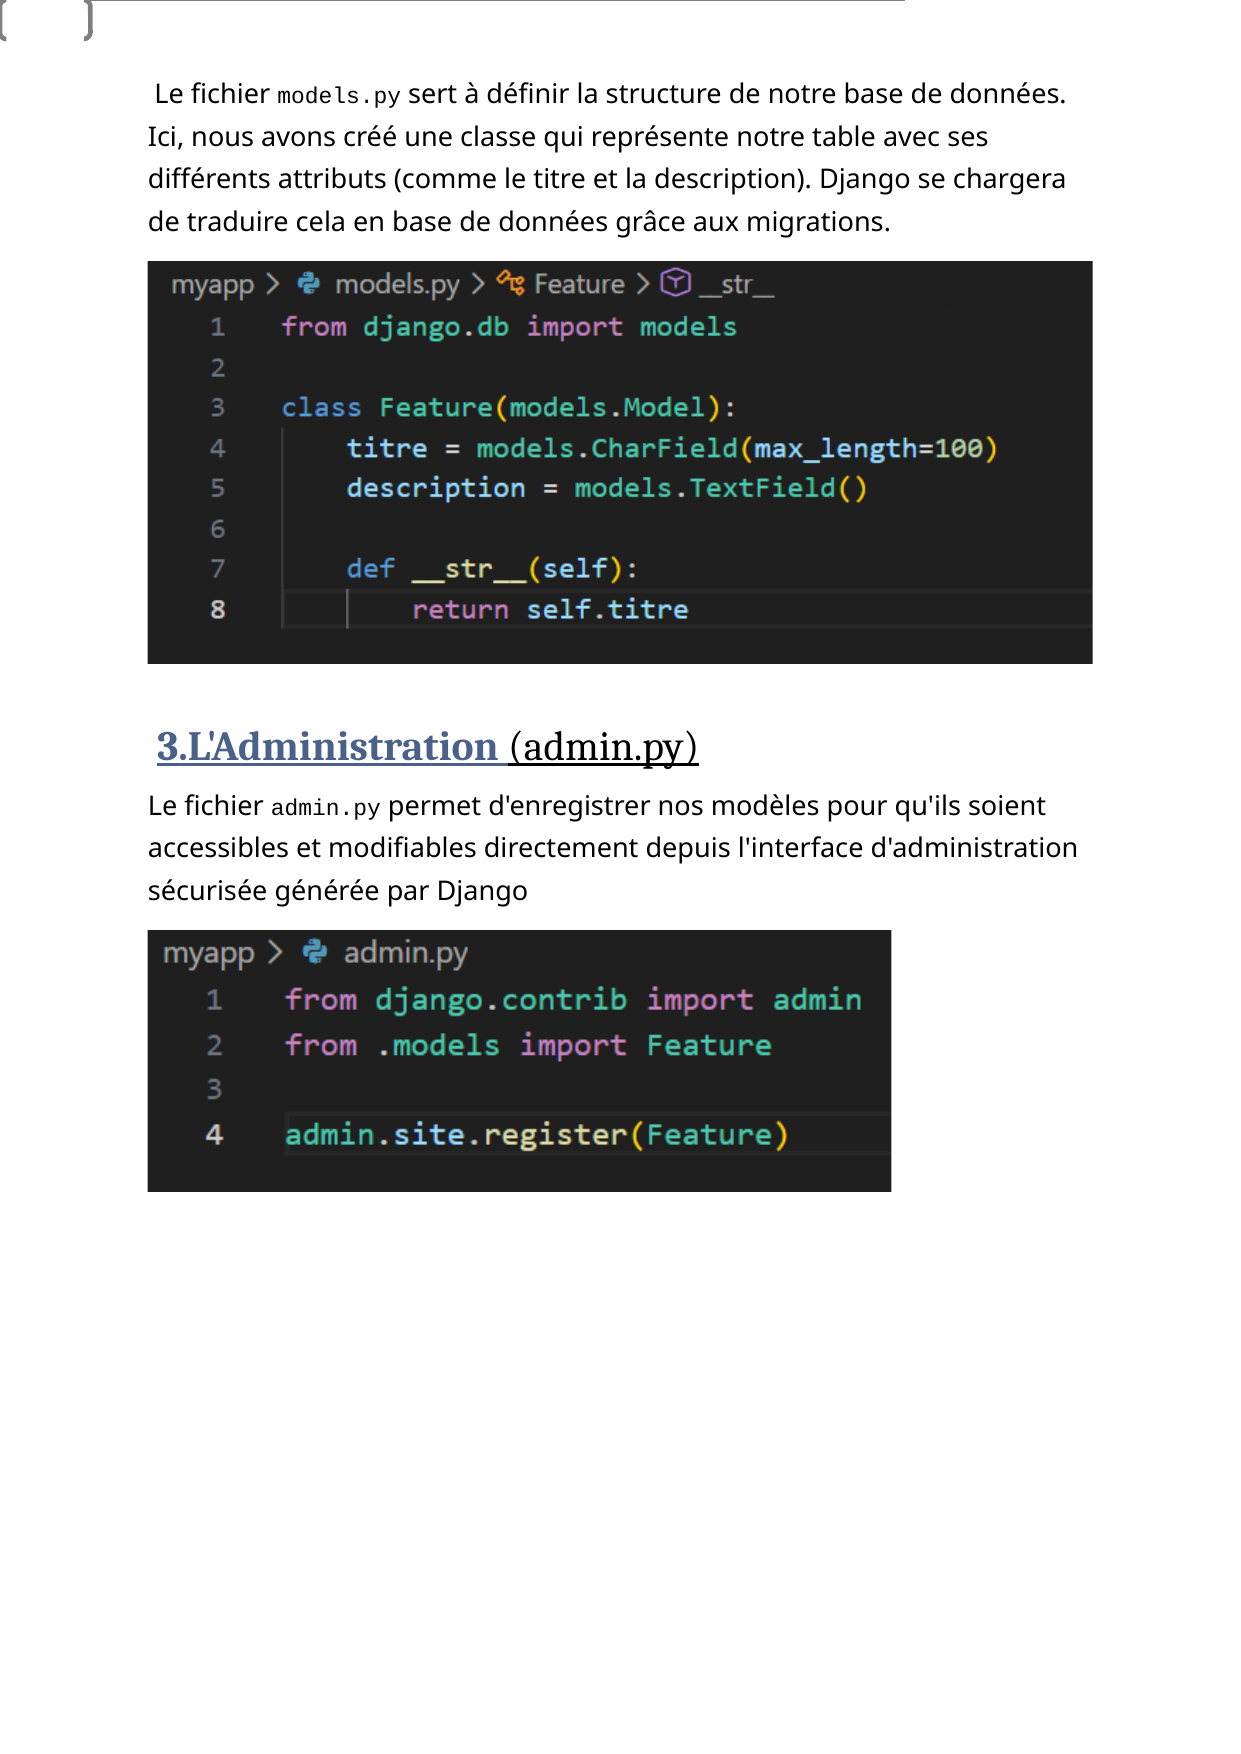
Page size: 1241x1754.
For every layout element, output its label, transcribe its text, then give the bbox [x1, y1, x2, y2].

text Le fichier admin.py permet d'enregistrer nos modèles pour qu'ils soient accessibles et modifiables directement depuis l'interface d'administration sécurisée générée par Django [148, 786, 1093, 908]
text Le fichier models.py sert à définir la structure de notre base de données. Ici, nous avons créé une classe qui représente notre table avec ses différents attributs (comme le titre et la description). Django se chargera de traduire cela en base de données grâce aux migrations. [148, 75, 1093, 239]
subtitle 3.L'Administration (admin.py) [157, 723, 1093, 771]
